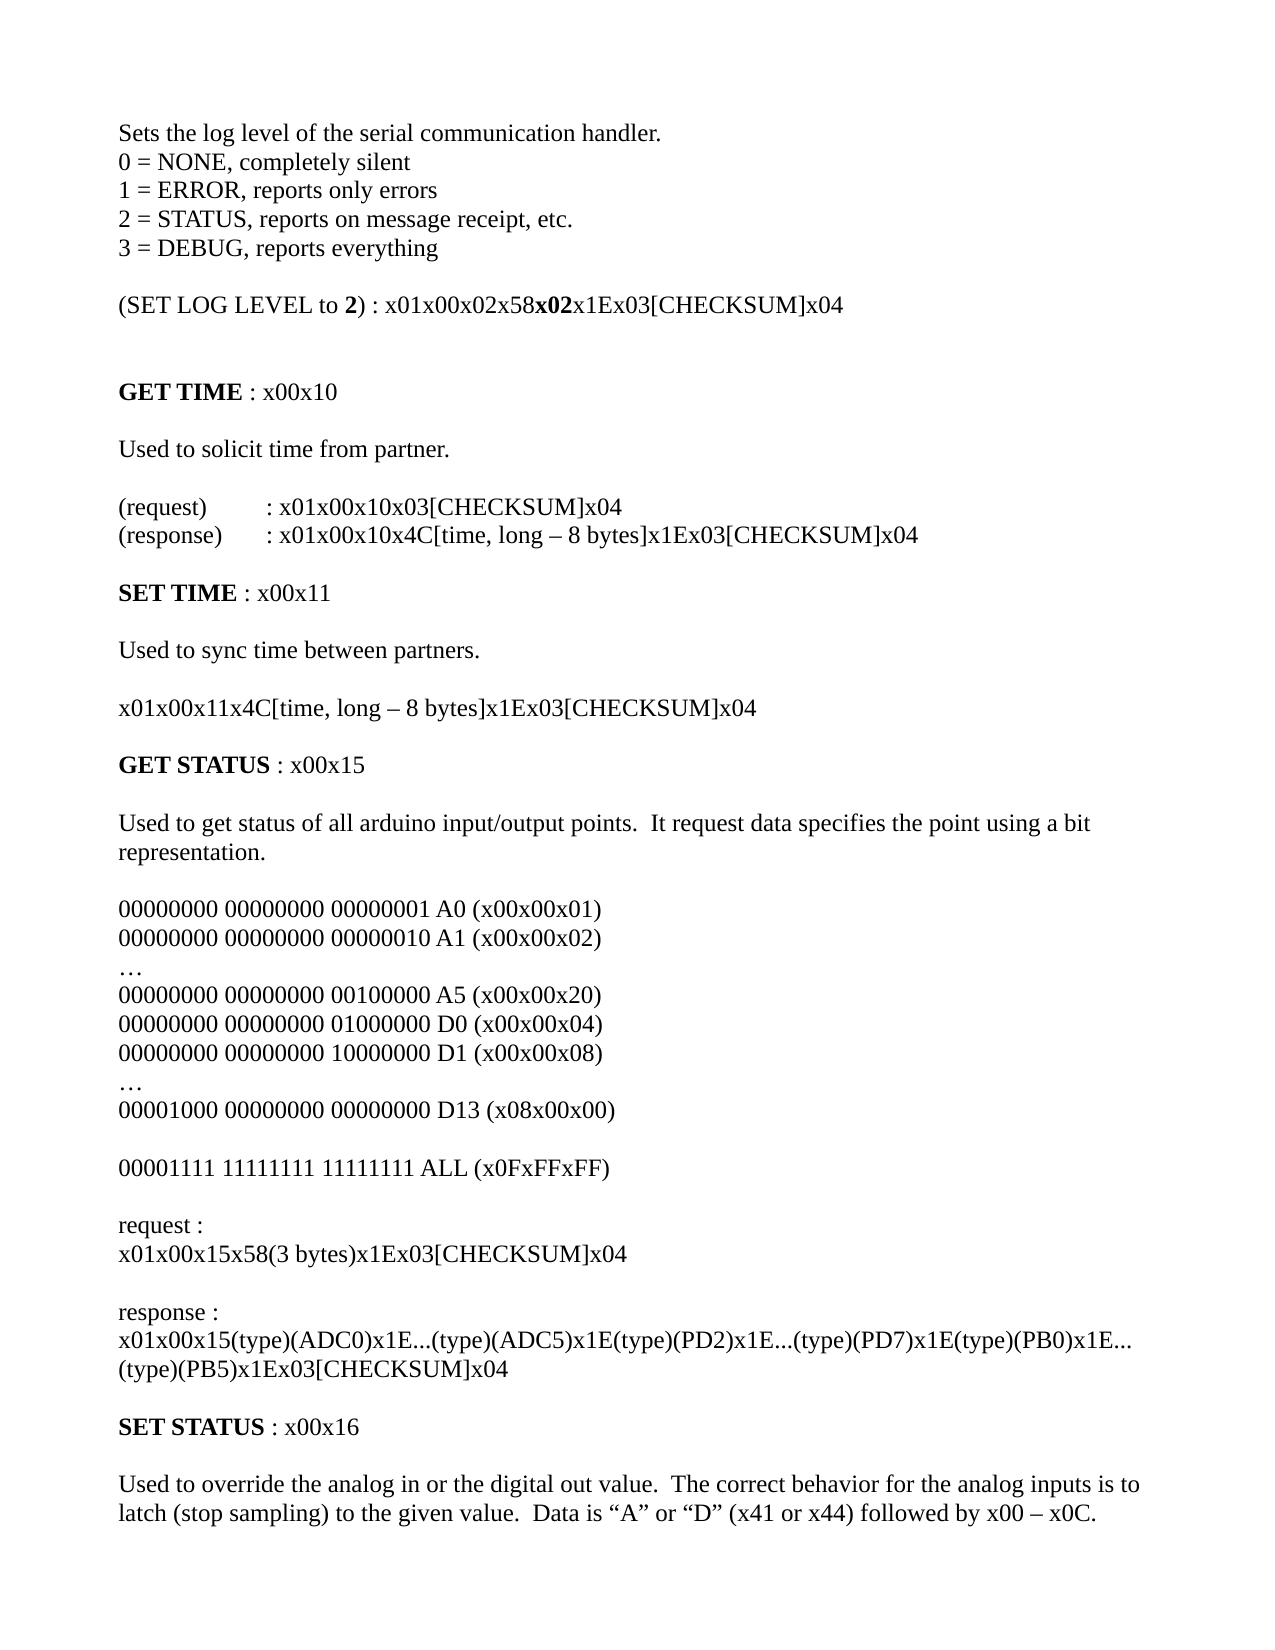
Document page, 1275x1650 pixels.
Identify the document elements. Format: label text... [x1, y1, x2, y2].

text request : [118, 1211, 1157, 1239]
text 00001000 00000000 00000000 D13 (x08x00x00) [118, 1096, 1157, 1124]
text … [118, 1067, 1157, 1096]
text GET TIME : x00x10 [118, 377, 1157, 406]
text (SET LOG LEVEL to 2) : x01x00x02x58x02x1Ex03[CHECKSUM]x04 [118, 291, 1157, 319]
text SET TIME : x00x11 [118, 578, 1157, 607]
text (response) : x01x00x10x4C[time, long – 8 bytes]x1Ex03[CHECKSUM]x04 [118, 521, 1157, 549]
text 3 = DEBUG, reports everything [118, 233, 1157, 262]
text 0 = NONE, completely silent [118, 147, 1157, 176]
text 00000000 00000000 10000000 D1 (x00x00x08) [118, 1038, 1157, 1067]
text Used to solicit time from partner. [118, 434, 1157, 463]
text Used to get status of all arduino input/output points. It request data specifies the point using a bit representation. [118, 808, 1157, 866]
text Sets the log level of the serial communication handler. [118, 118, 1157, 147]
text 00000000 00000000 00000010 A1 (x00x00x02) [118, 923, 1157, 952]
text (request) : x01x00x10x03[CHECKSUM]x04 [118, 492, 1157, 521]
text x01x00x15x58(3 bytes)x1Ex03[CHECKSUM]x04 [118, 1239, 1157, 1268]
text 2 = STATUS, reports on message receipt, etc. [118, 204, 1157, 233]
text 1 = ERROR, reports only errors [118, 176, 1157, 204]
text 00000000 00000000 00000001 A0 (x00x00x01) [118, 894, 1157, 923]
text SET STATUS : x00x16 [118, 1412, 1157, 1441]
text … [118, 952, 1157, 981]
text Used to override the analog in or the digital out value. The correct behavior for the analog inputs is to latch (stop sampling) to the given value. Data is “A” or “D” (x41 or x44) followed by x00 – x0C. [118, 1469, 1157, 1527]
text 00001111 11111111 11111111 ALL (x0FxFFxFF) [118, 1153, 1157, 1182]
text Used to sync time between partners. [118, 636, 1157, 664]
text x01x00x11x4C[time, long – 8 bytes]x1Ex03[CHECKSUM]x04 [118, 693, 1157, 722]
text response : [118, 1297, 1157, 1326]
text 00000000 00000000 01000000 D0 (x00x00x04) [118, 1009, 1157, 1038]
text x01x00x15(type)(ADC0)x1E...(type)(ADC5)x1E(type)(PD2)x1E...(type)(PD7)x1E(type)(PB0)x1E...(type)(PB5)x1Ex03[CHECKSUM]x04 [118, 1326, 1157, 1383]
text 00000000 00000000 00100000 A5 (x00x00x20) [118, 981, 1157, 1009]
text GET STATUS : x00x15 [118, 751, 1157, 779]
